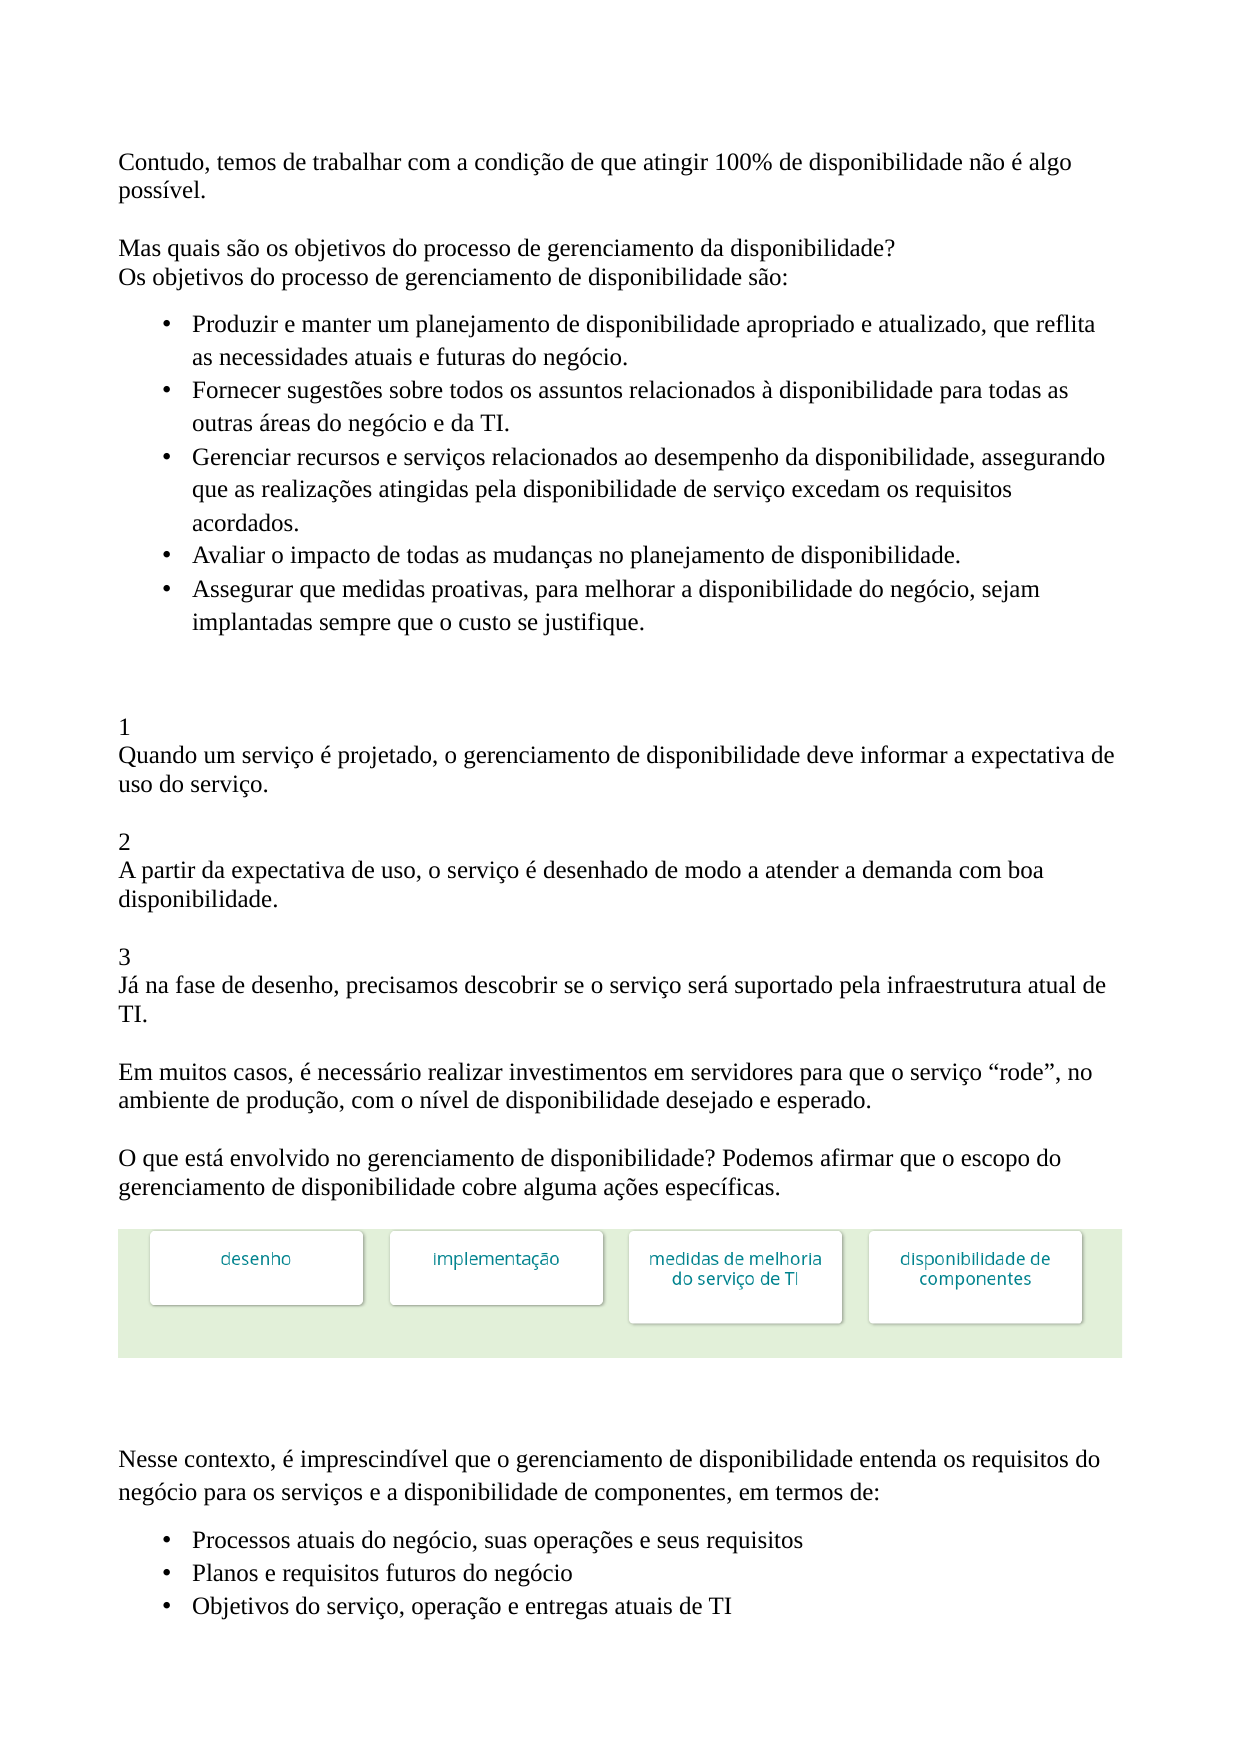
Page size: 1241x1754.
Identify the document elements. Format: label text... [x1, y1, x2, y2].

list Planos e requisitos futuros do negócio [162, 1558, 1122, 1587]
list Fornecer sugestões sobre todos os assuntos relacionados à disponibilidade para todas as outras áreas do negócio e da TI. [162, 376, 1122, 437]
text 2 [118, 827, 1122, 856]
picture [118, 1229, 1123, 1358]
list Processos atuais do negócio, suas operações e seus requisitos [162, 1525, 1122, 1554]
text Contudo, temos de trabalhar com a condição de que atingir 100% de disponibilidade não é algo possível. [118, 147, 1122, 204]
list Gerenciar recursos e serviços relacionados ao desempenho da disponibilidade, assegurando que as realizações atingidas pela disponibilidade de serviço excedam os requisitos acordados. [162, 442, 1122, 536]
text Quando um serviço é projetado, o gerenciamento de disponibilidade deve informar a expectativa de uso do serviço. [118, 741, 1122, 798]
list Objetivos do serviço, operação e entregas atuais de TI [162, 1591, 1122, 1620]
list Produzir e manter um planejamento de disponibilidade apropriado e atualizado, que reflita as necessidades atuais e futuras do negócio. [162, 309, 1122, 371]
text A partir da expectativa de uso, o serviço é desenhado de modo a atender a demanda com boa disponibilidade. [118, 856, 1122, 913]
list Avaliar o impacto de todas as mudanças no planejamento de disponibilidade. [162, 541, 1122, 569]
text 3 [118, 942, 1122, 971]
text Mas quais são os objetivos do processo de gerenciamento da disponibilidade? [118, 233, 1122, 262]
list Assegurar que medidas proativas, para melhorar a disponibilidade do negócio, sejam implantadas sempre que o custo se justifique. [162, 574, 1122, 635]
text Os objetivos do processo de gerenciamento de disponibilidade são: [118, 262, 1122, 291]
text 1 [118, 712, 1122, 741]
text Em muitos casos, é necessário realizar investimentos em servidores para que o serviço “rode”, no ambiente de produção, com o nível de disponibilidade desejado e esperado. [118, 1057, 1122, 1114]
text Já na fase de desenho, precisamos descobrir se o serviço será suportado pela infraestrutura atual de TI. [118, 971, 1122, 1028]
text Nesse contexto, é imprescindível que o gerenciamento de disponibilidade entenda os requisitos do negócio para os serviços e a disponibilidade de componentes, em termos de: [118, 1444, 1122, 1506]
text O que está envolvido no gerenciamento de disponibilidade? Podemos afirmar que o escopo do gerenciamento de disponibilidade cobre alguma ações específicas. [118, 1143, 1122, 1201]
